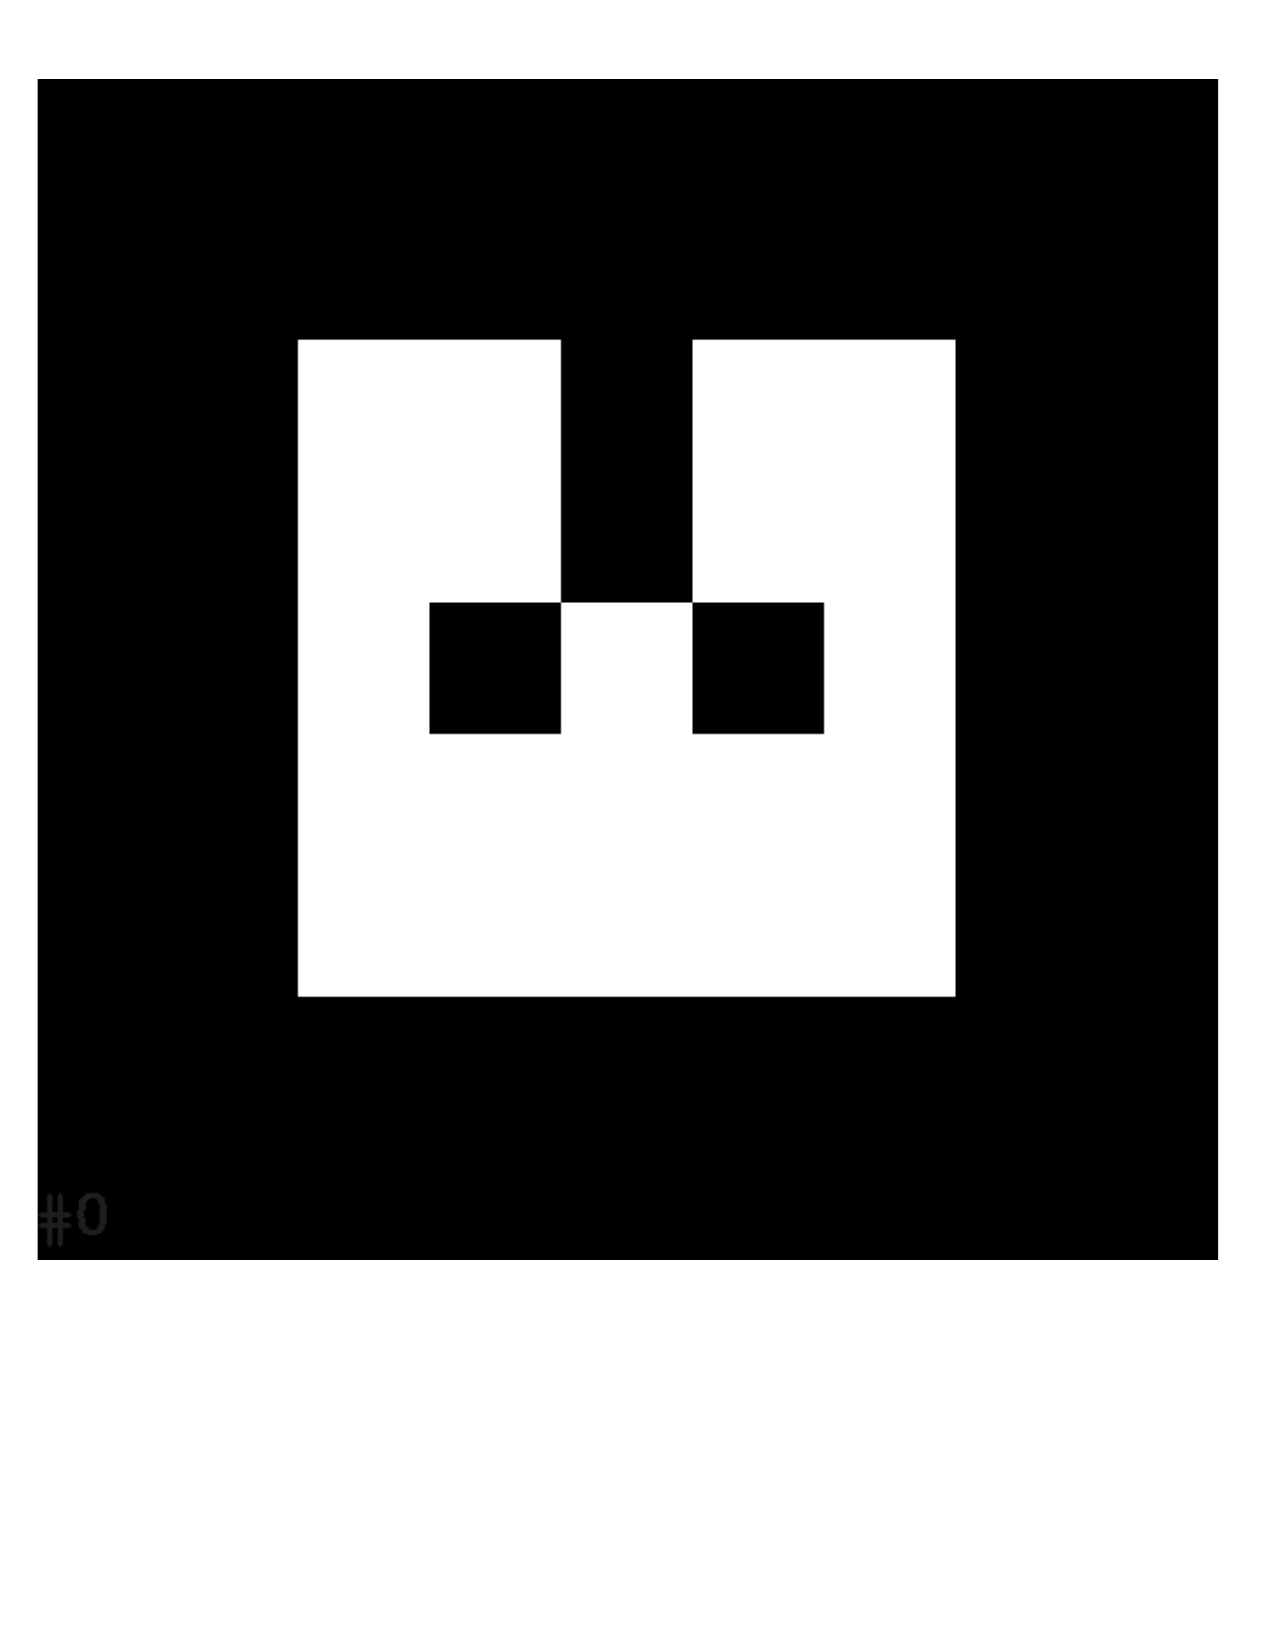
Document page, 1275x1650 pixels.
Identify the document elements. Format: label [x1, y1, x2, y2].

picture [37, 79, 1219, 1260]
